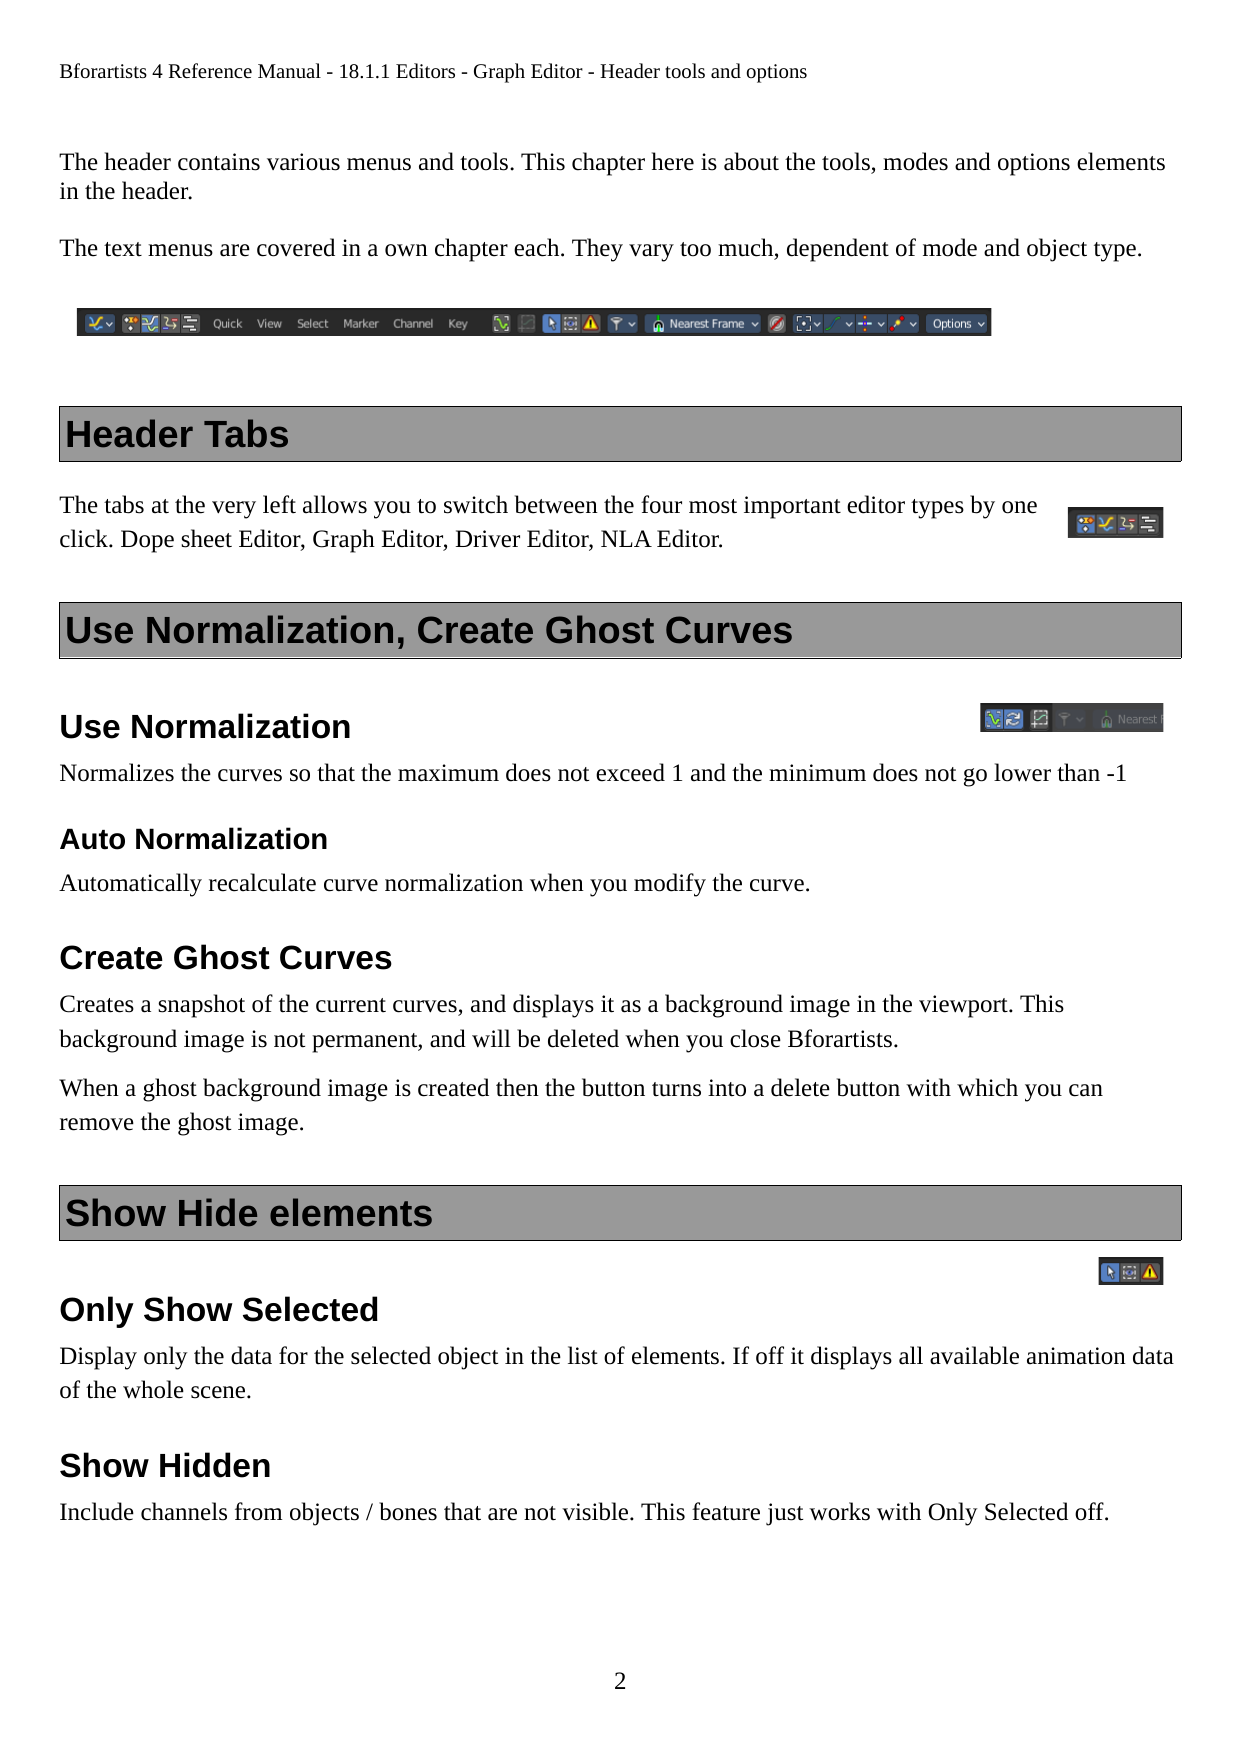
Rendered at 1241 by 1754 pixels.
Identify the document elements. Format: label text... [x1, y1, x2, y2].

picture [980, 703, 1164, 732]
text Include channels from objects / bones that are not visible. This feature just works with Only Selected off. [59, 1497, 1181, 1525]
text Normalizes the curves so that the maximum does not exceed 1 and the minimum does not go lower than -1 [59, 758, 1181, 787]
text Automatically recalculate curve normalization when you modify the curve. [59, 868, 1181, 897]
text The text menus are covered in a own chapter each. They vary too much, dependent of mode and object type. [59, 233, 1181, 262]
text The header contains various menus and tools. This chapter here is about the tools, modes and options elements in the header. [59, 147, 1181, 204]
subtitle Use Normalization [59, 707, 1181, 746]
text The tabs at the very left allows you to switch between the four most important editor types by one click. Dope sheet Editor, Graph Editor, Driver Editor, NLA Editor. [59, 490, 1181, 553]
table_header Use Normalization, Create Ghost Curves [60, 603, 1181, 657]
text Creates a snapshot of the current curves, and displays it as a background image in the viewport. This background image is not permanent, and will be deleted when you close Bforartists. [59, 989, 1181, 1052]
picture [1098, 1257, 1164, 1285]
subtitle Create Ghost Curves [59, 938, 1181, 977]
subtitle Only Show Selected [59, 1290, 1181, 1328]
text Display only the data for the selected object in the list of elements. If off it displays all available animation data of the whole scene. [59, 1341, 1181, 1404]
table_header Show Hide elements [60, 1186, 1181, 1240]
picture [1067, 507, 1164, 538]
table_header Header Tabs [60, 407, 1181, 461]
text When a ghost background image is created then the button turns into a delete button with which you can remove the ghost image. [59, 1073, 1181, 1136]
subtitle Auto Normalization [59, 822, 1181, 856]
picture [76, 308, 992, 336]
subtitle Show Hidden [59, 1445, 1181, 1484]
